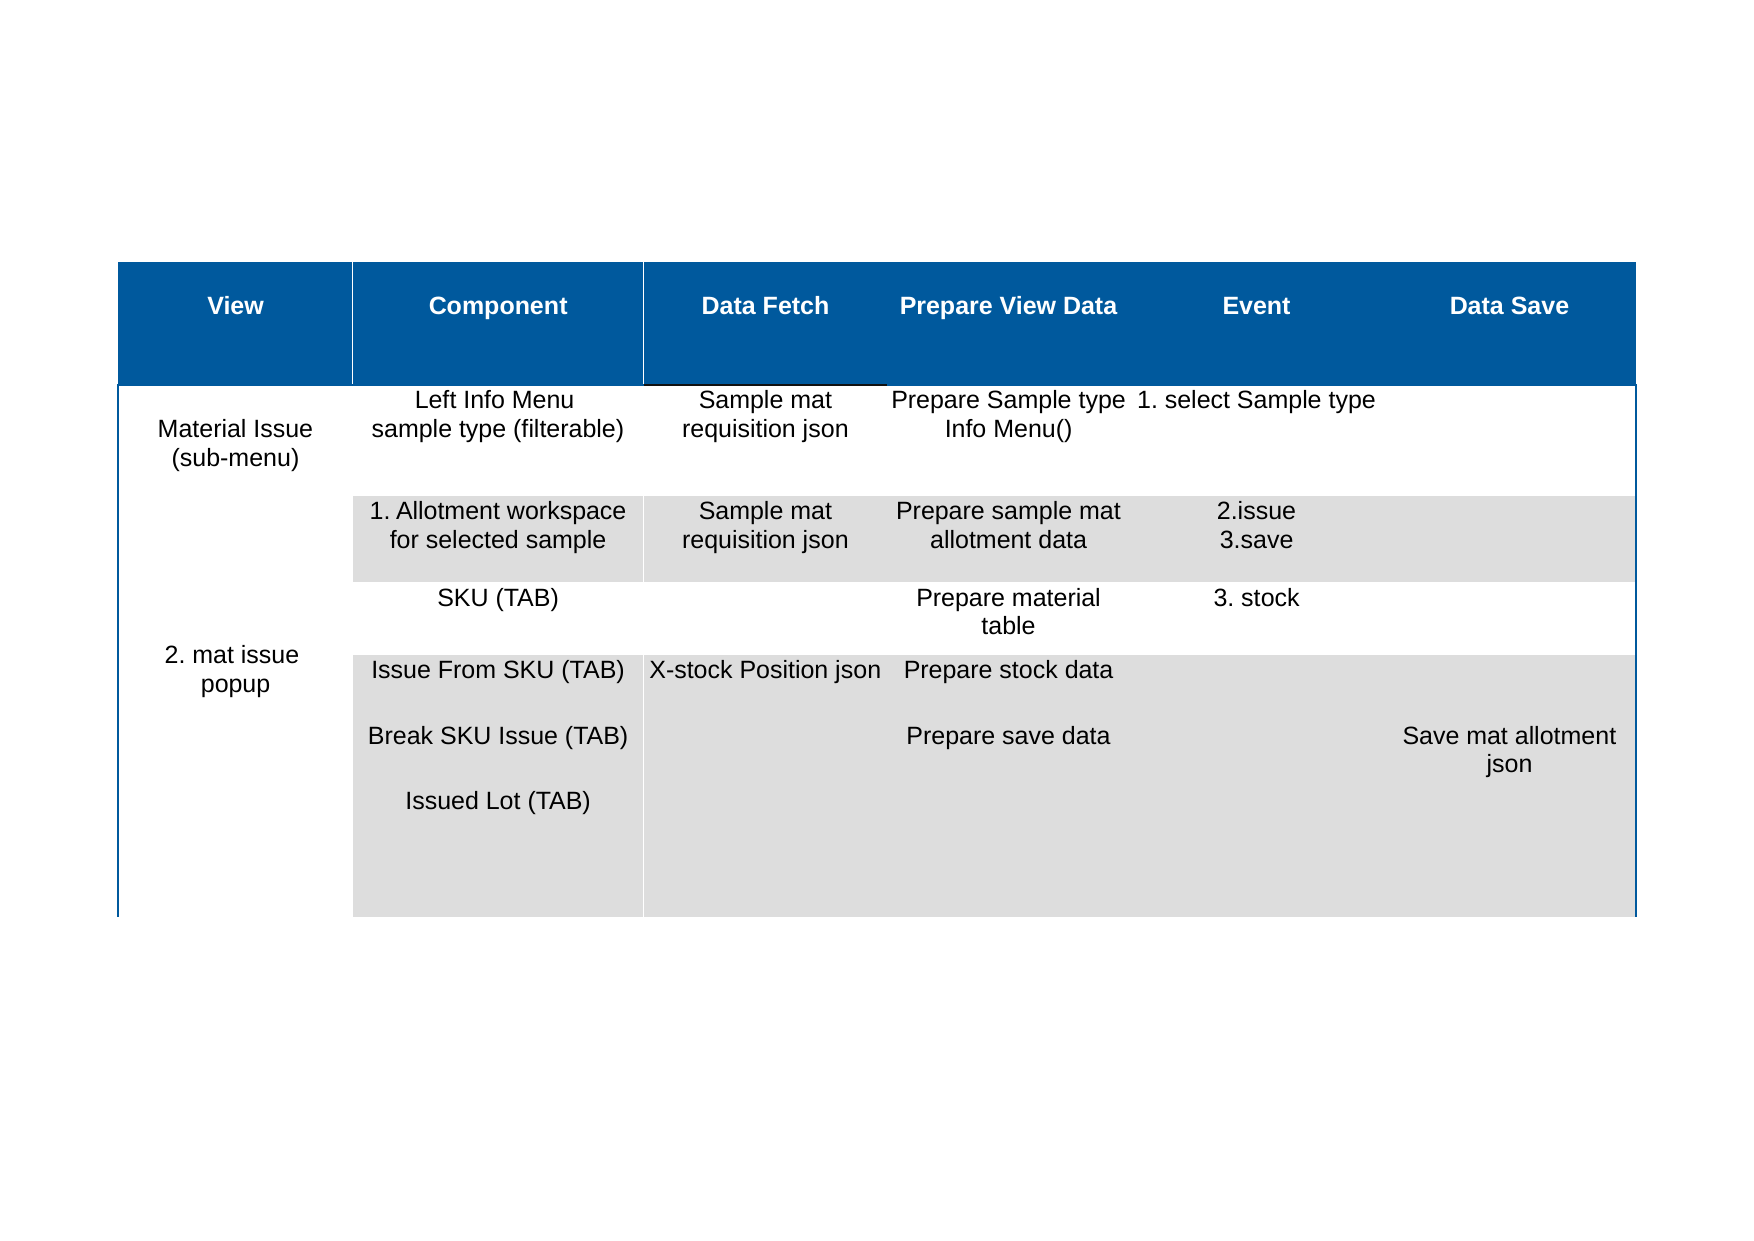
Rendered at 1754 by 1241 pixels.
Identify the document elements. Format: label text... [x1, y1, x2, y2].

table_cell [644, 721, 887, 786]
table_cell Left Info Menu sample type (filterable) [353, 386, 643, 496]
table_cell Prepare sample mat allotment data [887, 496, 1130, 582]
table_cell [1383, 786, 1635, 851]
table_header Data Fetch [644, 262, 887, 384]
table_cell [1383, 583, 1635, 655]
table_cell 2.issue 3.save [1130, 496, 1383, 582]
table_cell Prepare material table [887, 583, 1130, 655]
table_cell X-stock Position json [644, 655, 887, 721]
table_cell [887, 786, 1130, 851]
table_cell Issue From SKU (TAB) [353, 655, 643, 721]
table_cell [1383, 496, 1635, 582]
table_cell Prepare save data [887, 721, 1130, 786]
table_cell [644, 583, 887, 655]
table_cell [1130, 721, 1383, 786]
table_cell Prepare stock data [887, 655, 1130, 721]
table_cell Sample mat requisition json [644, 496, 887, 582]
table_cell [1130, 851, 1383, 917]
table_cell 2. mat issue popup [119, 583, 352, 851]
table_cell [119, 851, 352, 917]
table_header View [118, 262, 352, 384]
table_cell Material Issue (sub-menu) [119, 386, 352, 582]
table_cell Break SKU Issue (TAB) [353, 721, 643, 786]
table_cell 1. select Sample type [1130, 386, 1383, 496]
table_cell [1130, 786, 1383, 851]
table_cell [353, 851, 643, 917]
table_header Data Save [1383, 262, 1636, 384]
table_header Event [1130, 262, 1383, 384]
table_cell SKU (TAB) [353, 583, 643, 655]
table_cell 1. Allotment workspace for selected sample [353, 496, 643, 582]
table_cell [887, 851, 1130, 917]
table_cell Sample mat requisition json [644, 386, 887, 496]
table_cell Save mat allotment json [1383, 721, 1635, 786]
table_cell [1383, 386, 1635, 496]
table_cell [1383, 851, 1635, 917]
table_header Component [353, 262, 643, 384]
table_cell [1383, 655, 1635, 721]
table_cell Prepare Sample type Info Menu() [887, 386, 1130, 496]
table_header Prepare View Data [887, 262, 1130, 384]
table_cell 3. stock [1130, 583, 1383, 655]
table_cell [644, 786, 887, 851]
table_cell Issued Lot (TAB) [353, 786, 643, 851]
table_cell [644, 851, 887, 917]
table_cell [1130, 655, 1383, 721]
